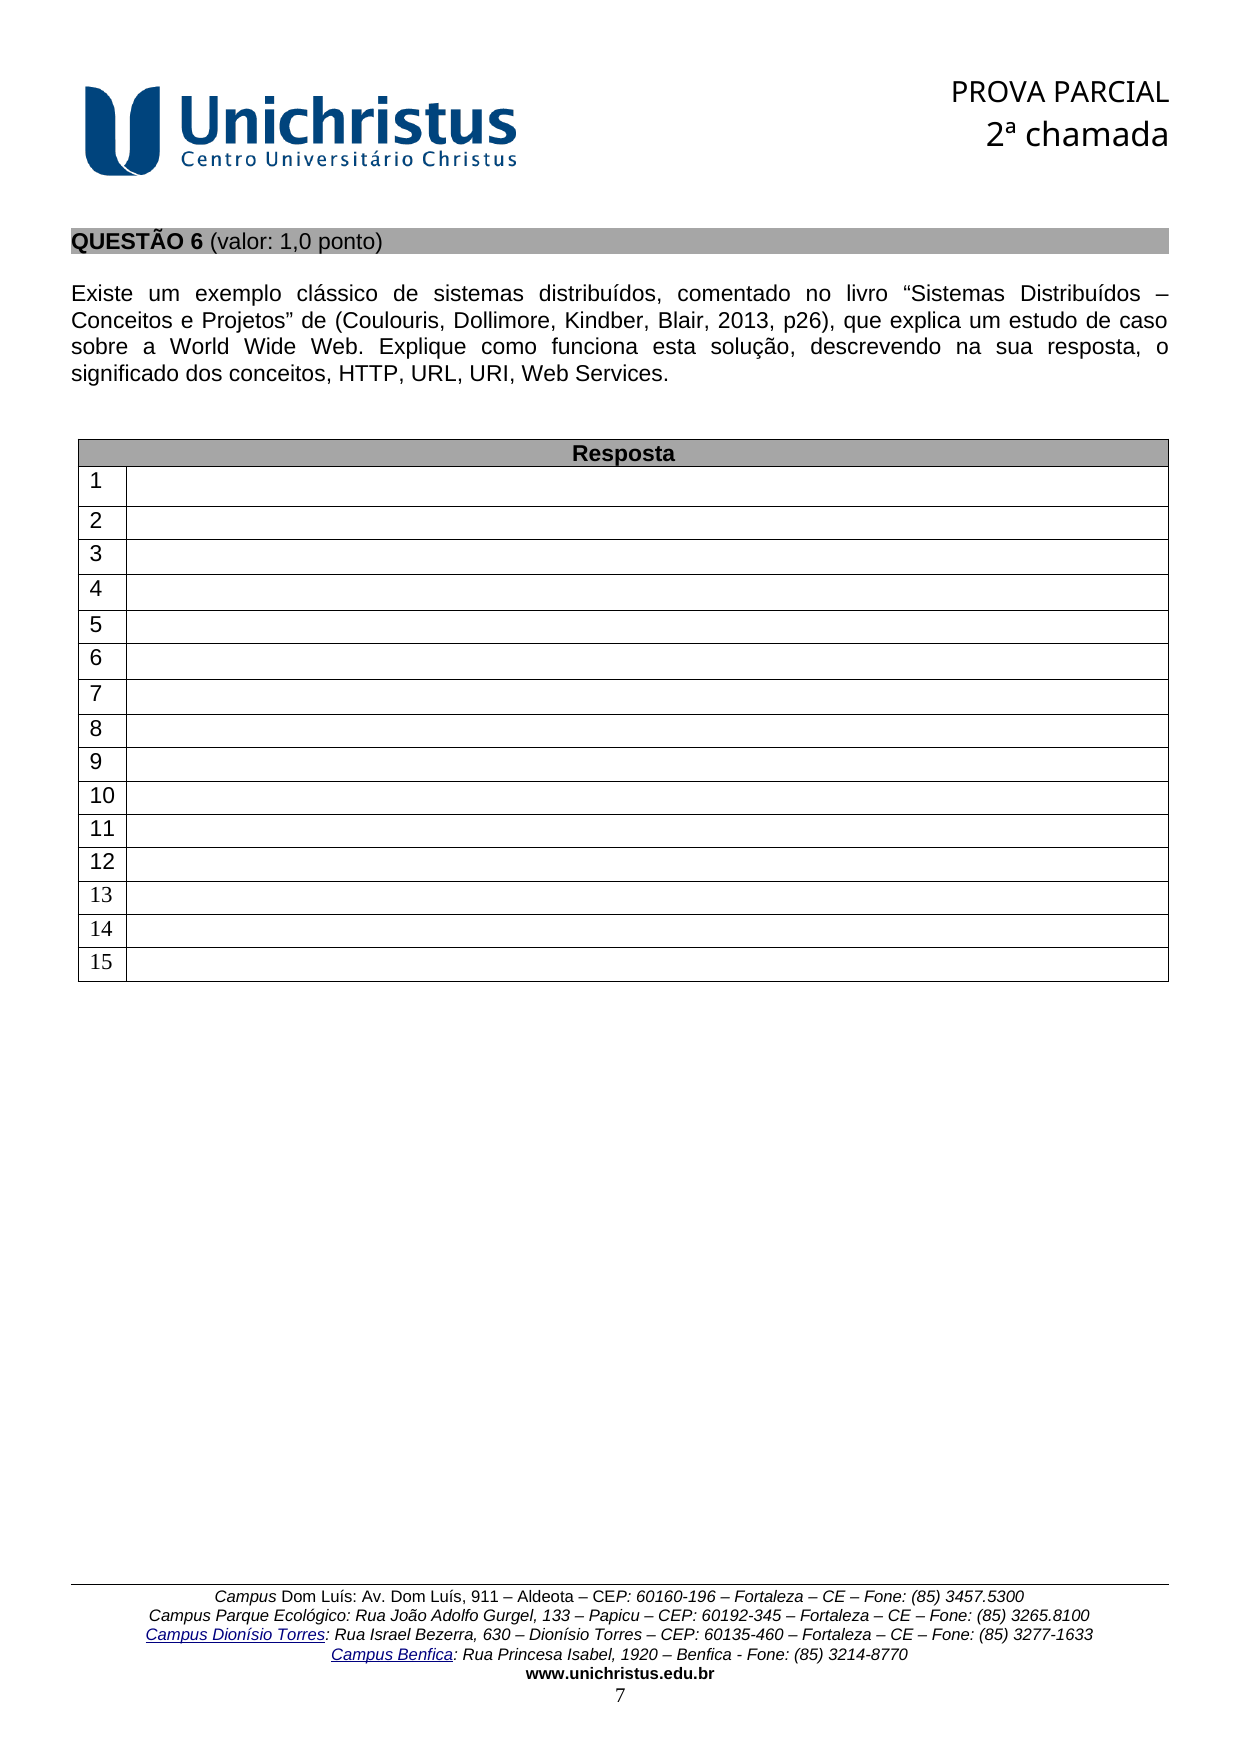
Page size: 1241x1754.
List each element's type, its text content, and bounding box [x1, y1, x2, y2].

table_cell [127, 575, 1168, 610]
table_cell 2 [79, 507, 126, 539]
table_cell [127, 467, 1168, 506]
table_cell [127, 507, 1168, 539]
table_cell 14 [79, 915, 126, 947]
table_cell 1 [79, 467, 126, 506]
table_cell [127, 748, 1168, 781]
table_cell 3 [79, 540, 126, 574]
table_cell 15 [79, 948, 126, 981]
table_cell 4 [79, 575, 126, 610]
table_cell 5 [79, 611, 126, 643]
table_cell 8 [79, 715, 126, 747]
table_cell 12 [79, 848, 126, 881]
text Existe um exemplo clássico de sistemas distribuídos, comentado no livro “Sistemas Distribuídos – Conceitos e Projetos” de (Coulouris, Dollimore, Kindber, Blair, 2013, p26), que explica um estudo de caso sobre a World Wide Web. Explique como funciona esta solução, descrevendo na sua resposta, o significado dos conceitos, HTTP, URL, URI, Web Services. [71, 280, 1169, 386]
table_cell [127, 611, 1168, 643]
table_cell 10 [79, 782, 126, 814]
table_cell [127, 680, 1168, 714]
table_cell [127, 715, 1168, 747]
table_cell [127, 915, 1168, 947]
picture [78, 81, 523, 179]
table_cell [127, 815, 1168, 847]
table_cell [127, 948, 1168, 981]
table_cell 11 [79, 815, 126, 847]
table_cell 7 [79, 680, 126, 714]
table_cell [127, 848, 1168, 881]
table_cell [127, 882, 1168, 914]
table_cell 6 [79, 644, 126, 678]
text QUESTÃO 6 (valor: 1,0 ponto) [71, 228, 1169, 254]
table_cell [127, 782, 1168, 814]
table_cell [127, 644, 1168, 678]
table_cell 13 [79, 882, 126, 914]
table_cell [127, 540, 1168, 574]
table_cell 9 [79, 748, 126, 781]
table_header Resposta [79, 440, 1168, 466]
